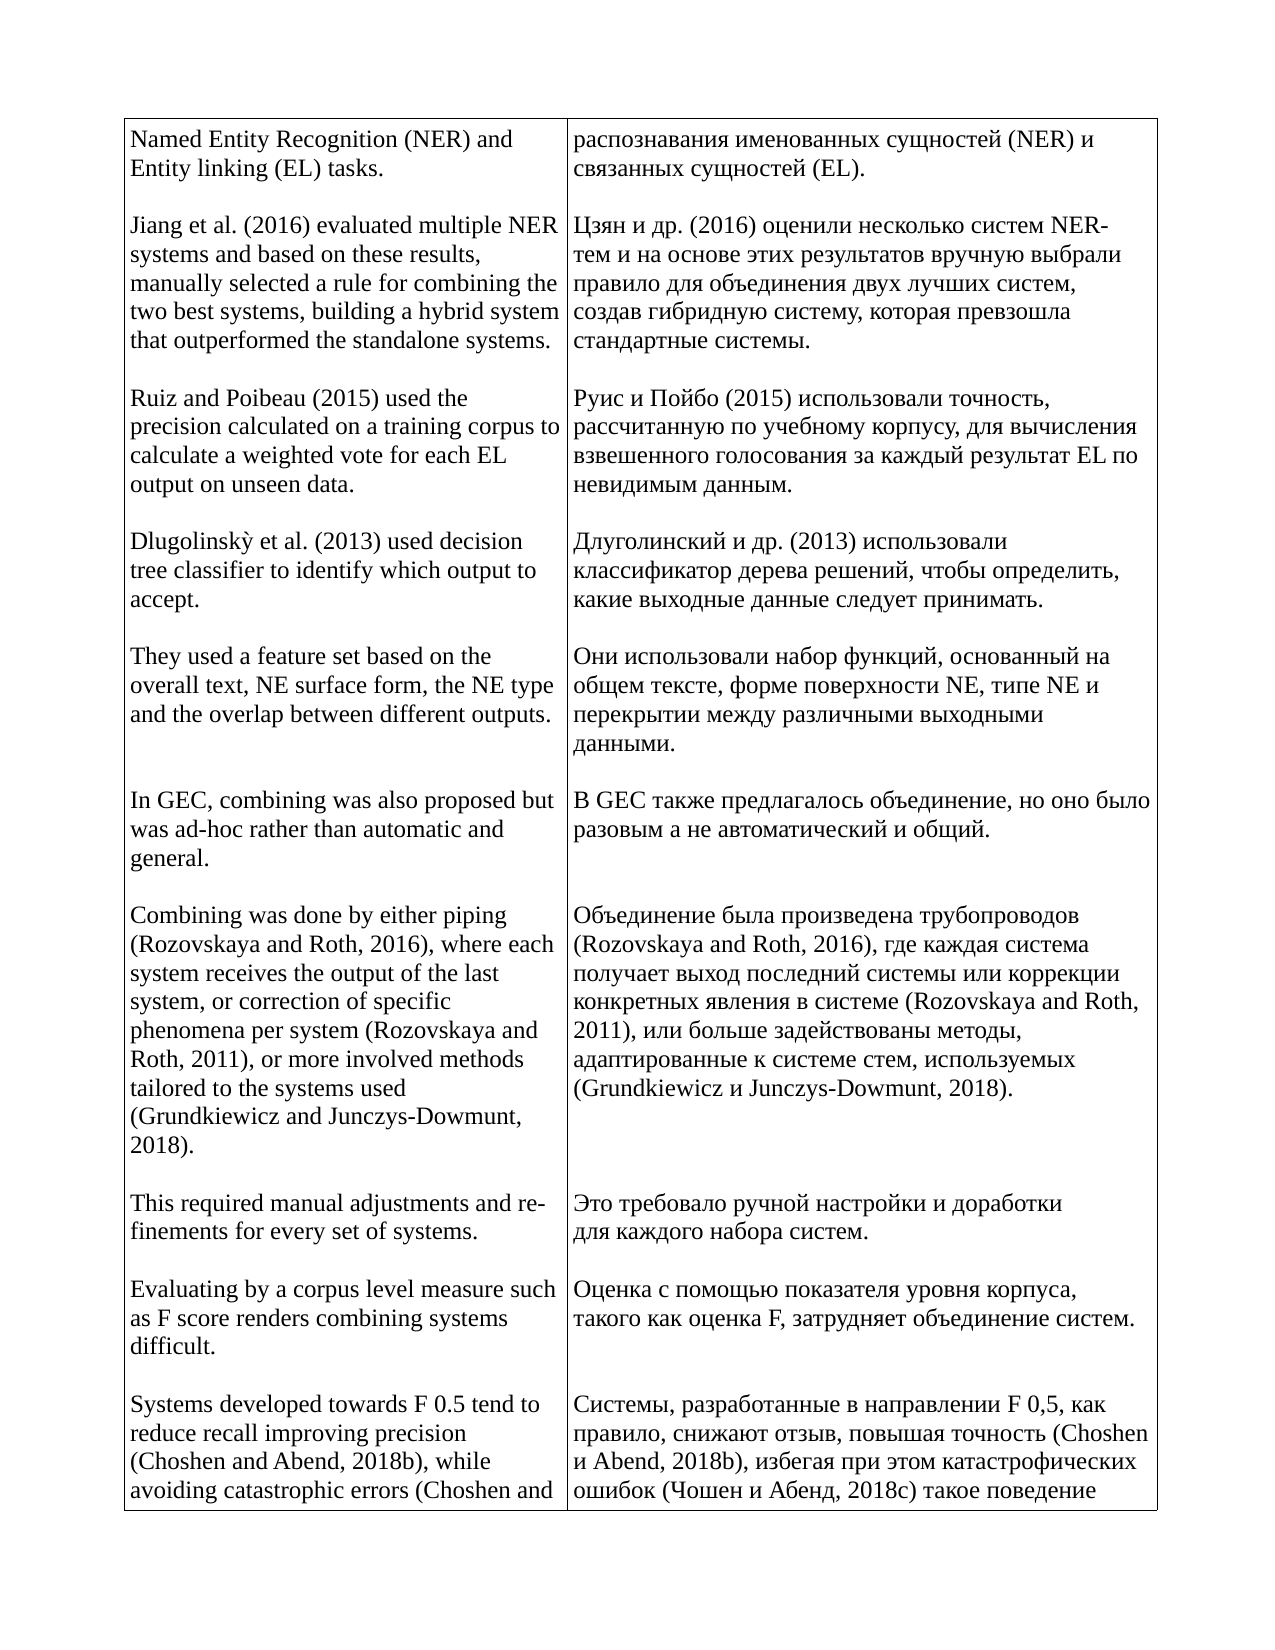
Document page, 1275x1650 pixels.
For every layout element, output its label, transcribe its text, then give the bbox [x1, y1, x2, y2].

table_cell распознавания именованных сущностей (NER) и связанных сущностей (EL). Цзян и др. (2016) оценили несколько систем NER- тем и на основе этих результатов вручную выбрали правило для объединения двух лучших систем, создав гибридную систему, которая превзошла стандартные системы. Руис и Пойбо (2015) использовали точность, рассчитанную по учебному корпусу, для вычисления взвешенного голосования за каждый результат EL по невидимым данным. Длуголинский и др. (2013) использовали классификатор дерева решений, чтобы определить, какие выходные данные следует принимать. Они использовали набор функций, основанный на общем тексте, форме поверхности NE, типе NE и перекрытии между различными выходными данными. В GEC также предлагалось объединение, но оно было разовым а не автоматический и общий. Объединение была произведена трубопроводов (Rozovskaya and Roth, 2016), где каждая система получает выход последний системы или коррекции конкретных явления в системе (Rozovskaya and Roth, 2011), или больше задействованы методы, адаптированные к системе стем, используемых (Grundkiewicz и Junczys-Dowmunt, 2018). Это требовало ручной настройки и доработки для каждого набора систем. Оценка с помощью показателя уровня корпуса, такого как оценка F, затрудняет объединение систем. Системы, разработанные в направлении F 0,5, как правило, снижают отзыв, повышая точность (Choshen и Abend, 2018b), избегая при этом катастрофических ошибок (Чошен и Абенд, 2018c) такое поведение [568, 119, 1157, 1510]
table_cell Named Entity Recognition (NER) and Entity linking (EL) tasks. Jiang et al. (2016) evaluated multiple NER systems and based on these results, manually selected a rule for combining the two best systems, building a hybrid system that outperformed the standalone systems. Ruiz and Poibeau (2015) used the precision calculated on a training corpus to calculate a weighted vote for each EL output on unseen data. Dlugolinskỳ et al. (2013) used decision tree classifier to identify which output to accept. They used a feature set based on the overall text, NE surface form, the NE type and the overlap between different outputs. In GEC, combining was also proposed but was ad-hoc rather than automatic and general. Combining was done by either piping (Rozovskaya and Roth, 2016), where each system receives the output of the last system, or correction of specific phenomena per system (Rozovskaya and Roth, 2011), or more involved methods tailored to the systems used (Grundkiewicz and Junczys-Dowmunt, 2018). This required manual adjustments and re- finements for every set of systems. Evaluating by a corpus level measure such as F score renders combining systems difficult. Systems developed towards F 0.5 tend to reduce recall improving precision (Choshen and Abend, 2018b), while avoiding catastrophic errors (Choshen and [125, 119, 567, 1510]
